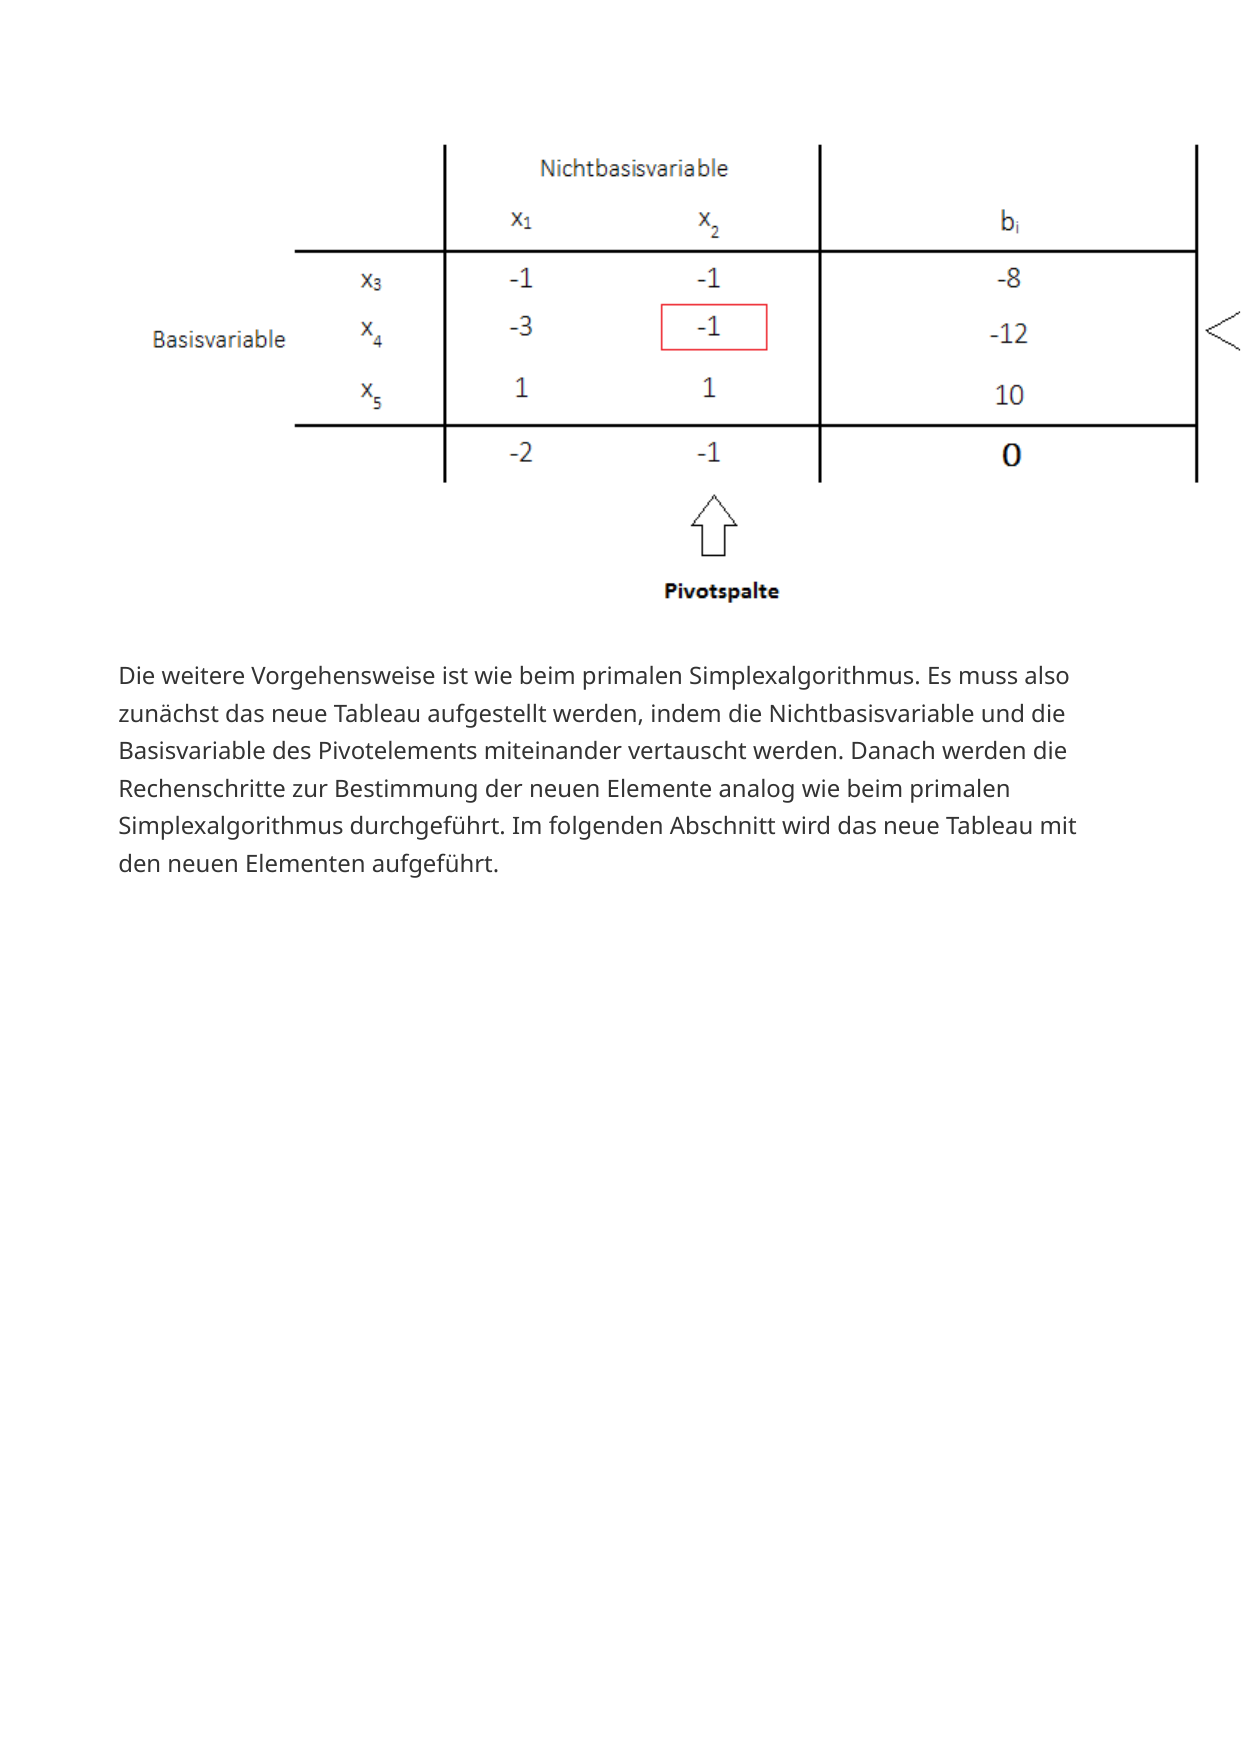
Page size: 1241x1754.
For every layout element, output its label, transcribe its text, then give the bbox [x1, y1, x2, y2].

picture [118, 118, 1241, 633]
text Die weitere Vorgehensweise ist wie beim primalen Simplexalgorithmus. Es muss also zunächst das neue Tableau aufgestellt werden, indem die Nichtbasisvariable und die Basisvariable des Pivotelements miteinander vertauscht werden. Danach werden die Rechenschritte zur Bestimmung der neuen Elemente analog wie beim primalen Simplexalgorithmus durchgeführt. Im folgenden Abschnitt wird das neue Tableau mit den neuen Elementen aufgeführt. [118, 654, 1122, 879]
